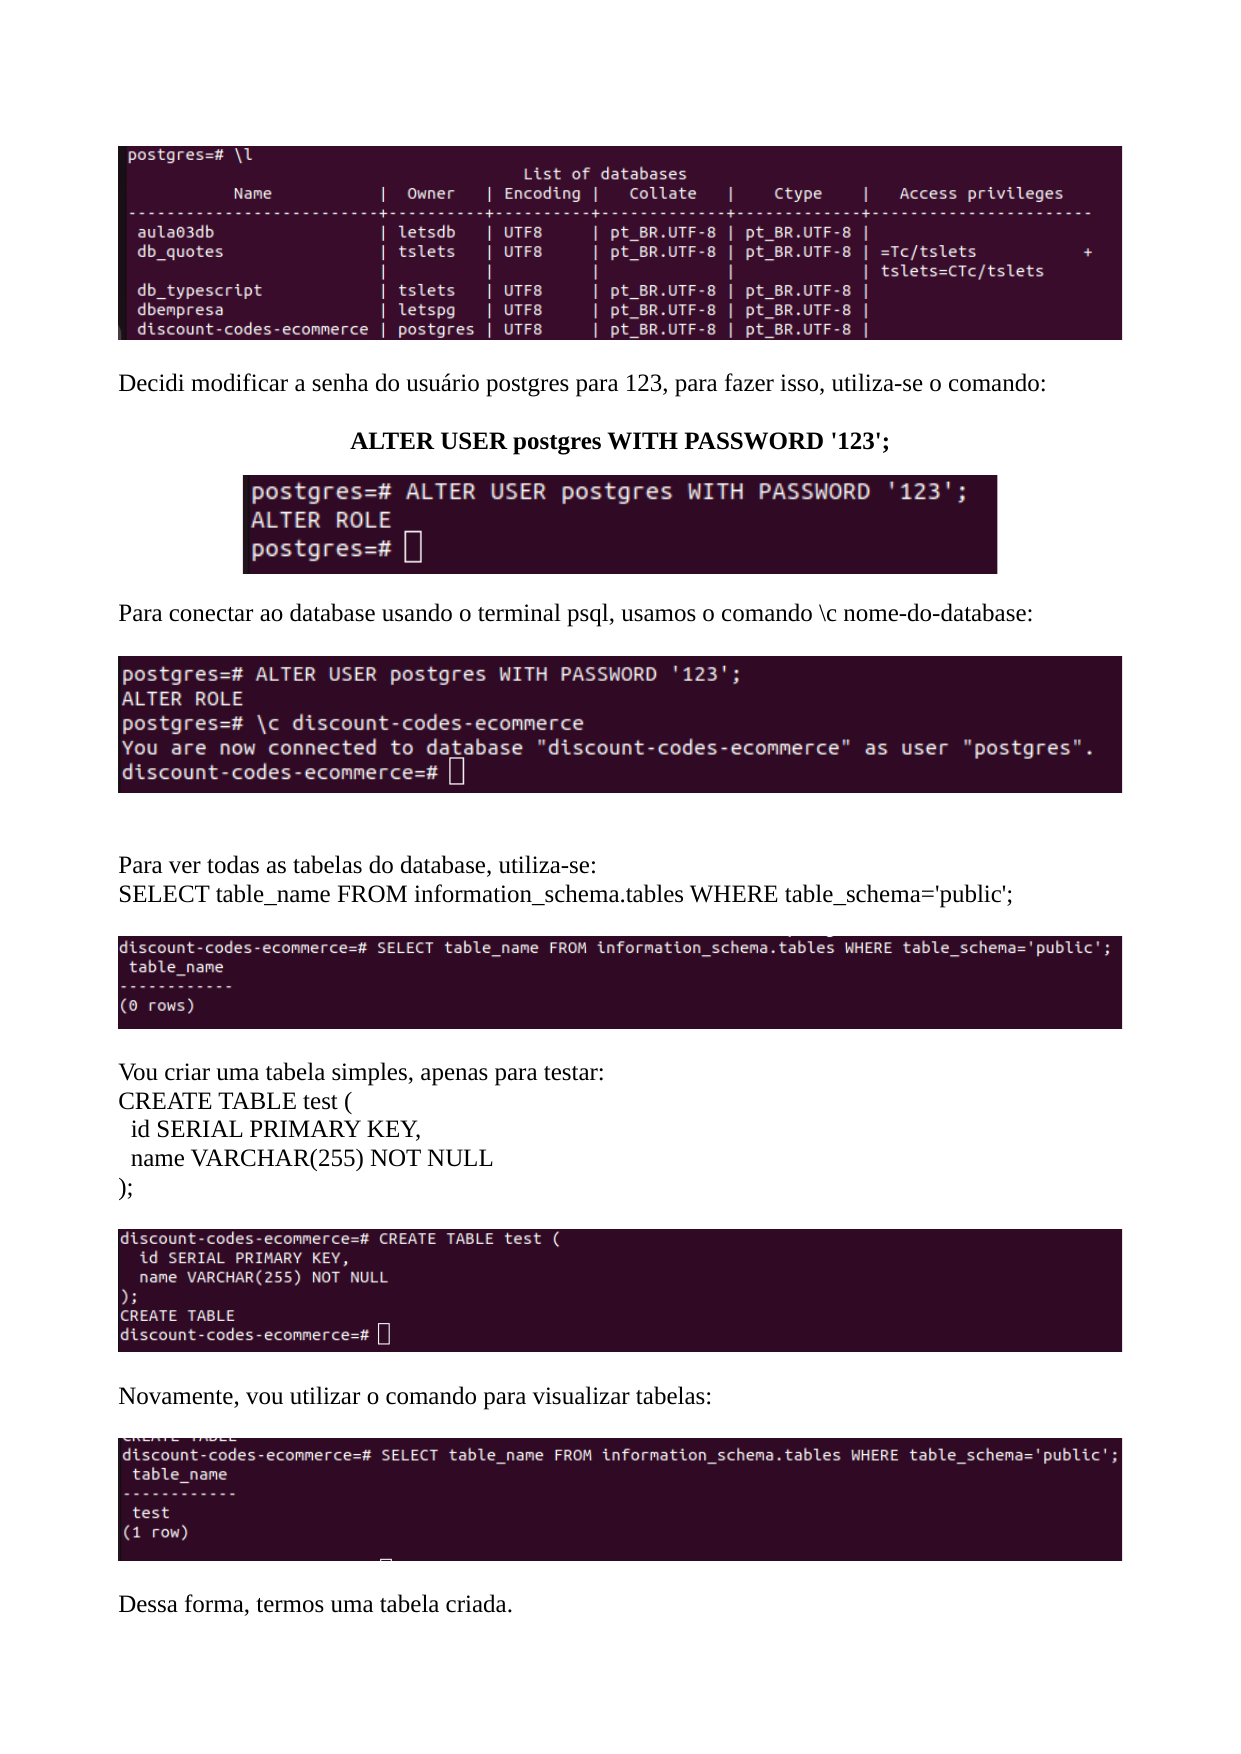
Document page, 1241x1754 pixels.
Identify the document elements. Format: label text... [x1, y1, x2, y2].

text Vou criar uma tabela simples, apenas para testar: [118, 1057, 1122, 1086]
text Decidi modificar a senha do usuário postgres para 123, para fazer isso, utiliza-se o comando: [118, 368, 1122, 397]
text ); [118, 1172, 1122, 1201]
text ALTER USER postgres WITH PASSWORD '123'; [118, 426, 1122, 455]
text Para ver todas as tabelas do database, utiliza-se: [118, 850, 1122, 879]
picture [118, 1229, 1123, 1352]
text SELECT table_name FROM information_schema.tables WHERE table_schema='public'; [118, 879, 1122, 907]
text name VARCHAR(255) NOT NULL [118, 1143, 1122, 1172]
picture [242, 475, 998, 574]
text CREATE TABLE test ( [118, 1086, 1122, 1114]
text id SERIAL PRIMARY KEY, [118, 1114, 1122, 1143]
picture [118, 936, 1123, 1029]
picture [118, 146, 1123, 340]
text Para conectar ao database usando o terminal psql, usamos o comando \c nome-do-database: [118, 598, 1122, 627]
picture [118, 656, 1123, 793]
picture [118, 1438, 1123, 1561]
text Novamente, vou utilizar o comando para visualizar tabelas: [118, 1381, 1122, 1409]
text Dessa forma, termos uma tabela criada. [118, 1589, 1122, 1618]
